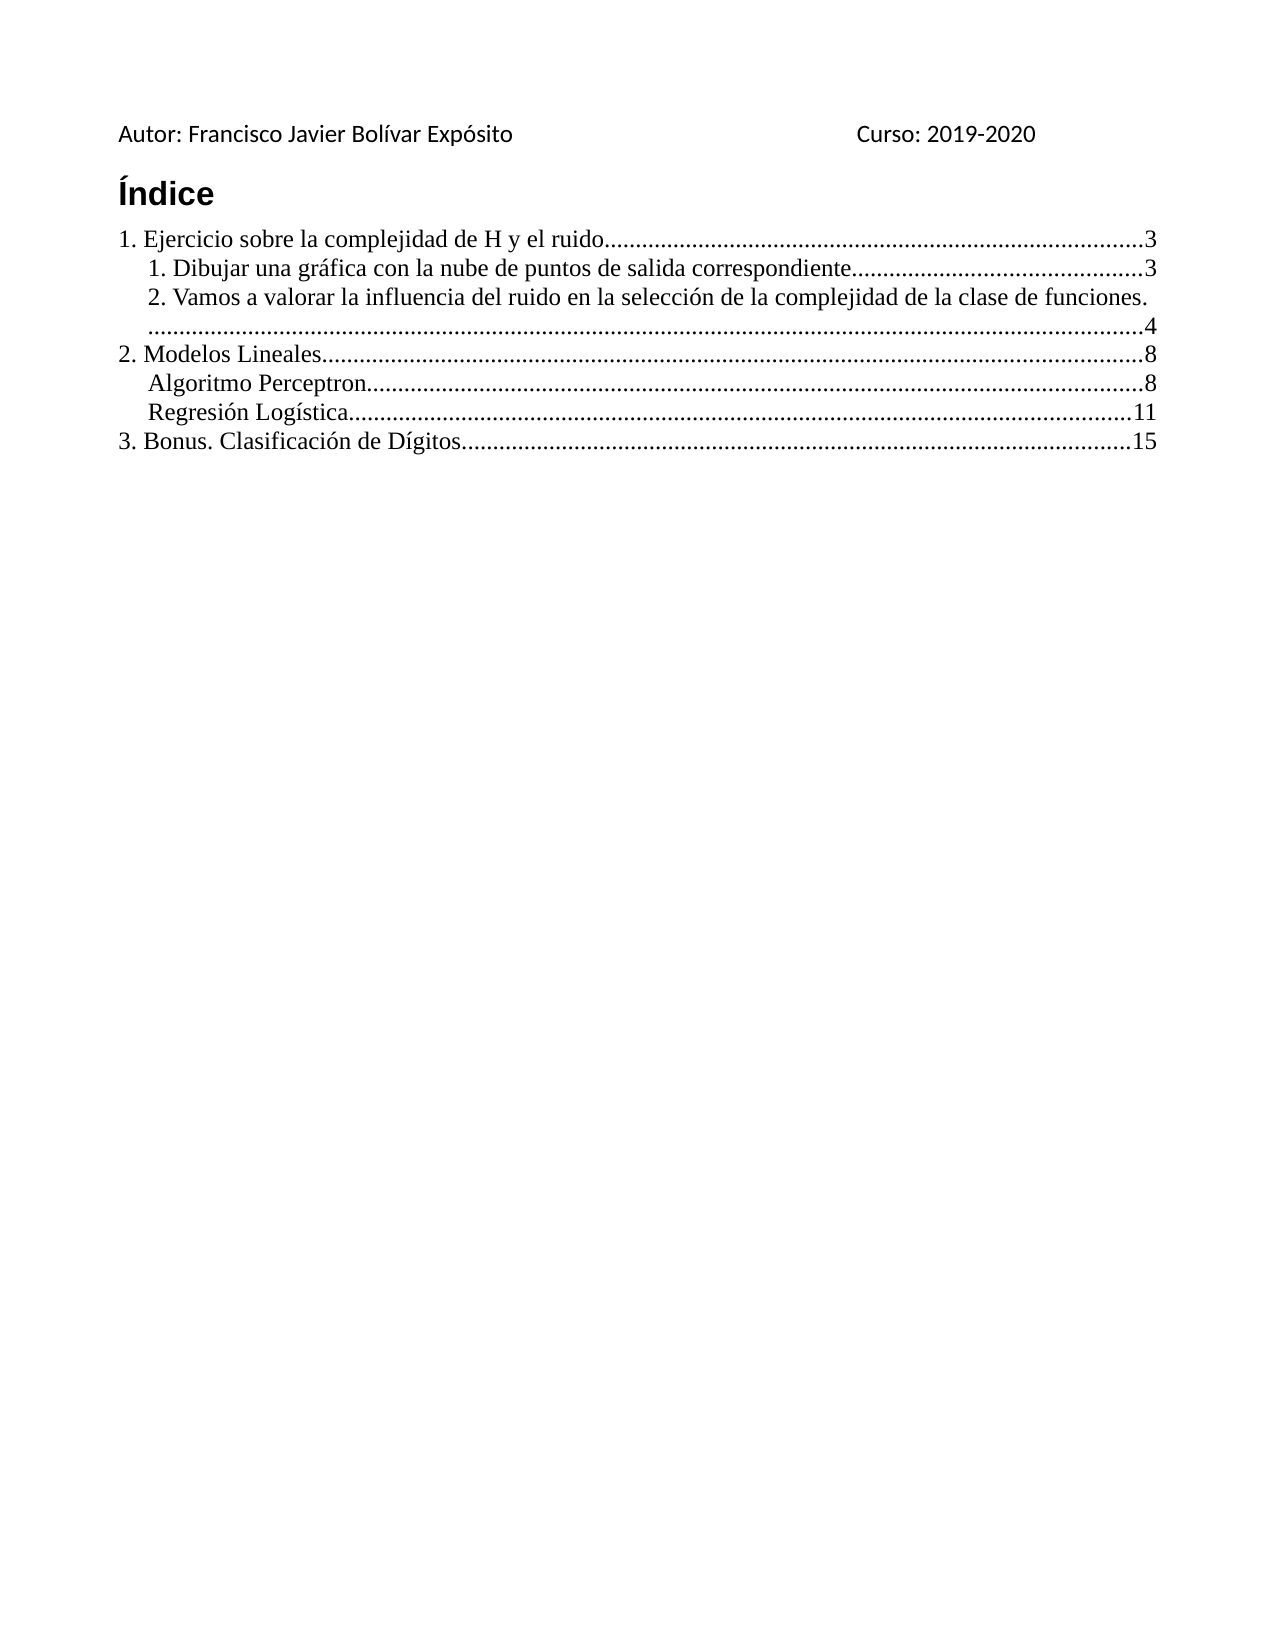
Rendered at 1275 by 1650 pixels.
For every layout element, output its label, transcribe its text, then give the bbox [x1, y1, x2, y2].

text Regresión Logística 11 [148, 397, 1157, 426]
text Algoritmo Perceptron 8 [148, 368, 1157, 397]
text 2. Vamos a valorar la influencia del ruido en la selección de la complejidad de la clase de funciones. 4 [148, 282, 1157, 339]
text 3. Bonus. Clasificación de Dígitos. 15 [118, 426, 1157, 454]
text 1. Dibujar una gráfica con la nube de puntos de salida correspondiente. 3 [148, 253, 1157, 282]
text 1. Ejercicio sobre la complejidad de H y el ruido. 3 [118, 224, 1157, 253]
text 2. Modelos Lineales 8 [118, 339, 1157, 368]
text Autor: Francisco Javier Bolívar Expósito Curso: 2019-2020 [118, 118, 1157, 149]
subtitle Índice [118, 174, 1157, 212]
